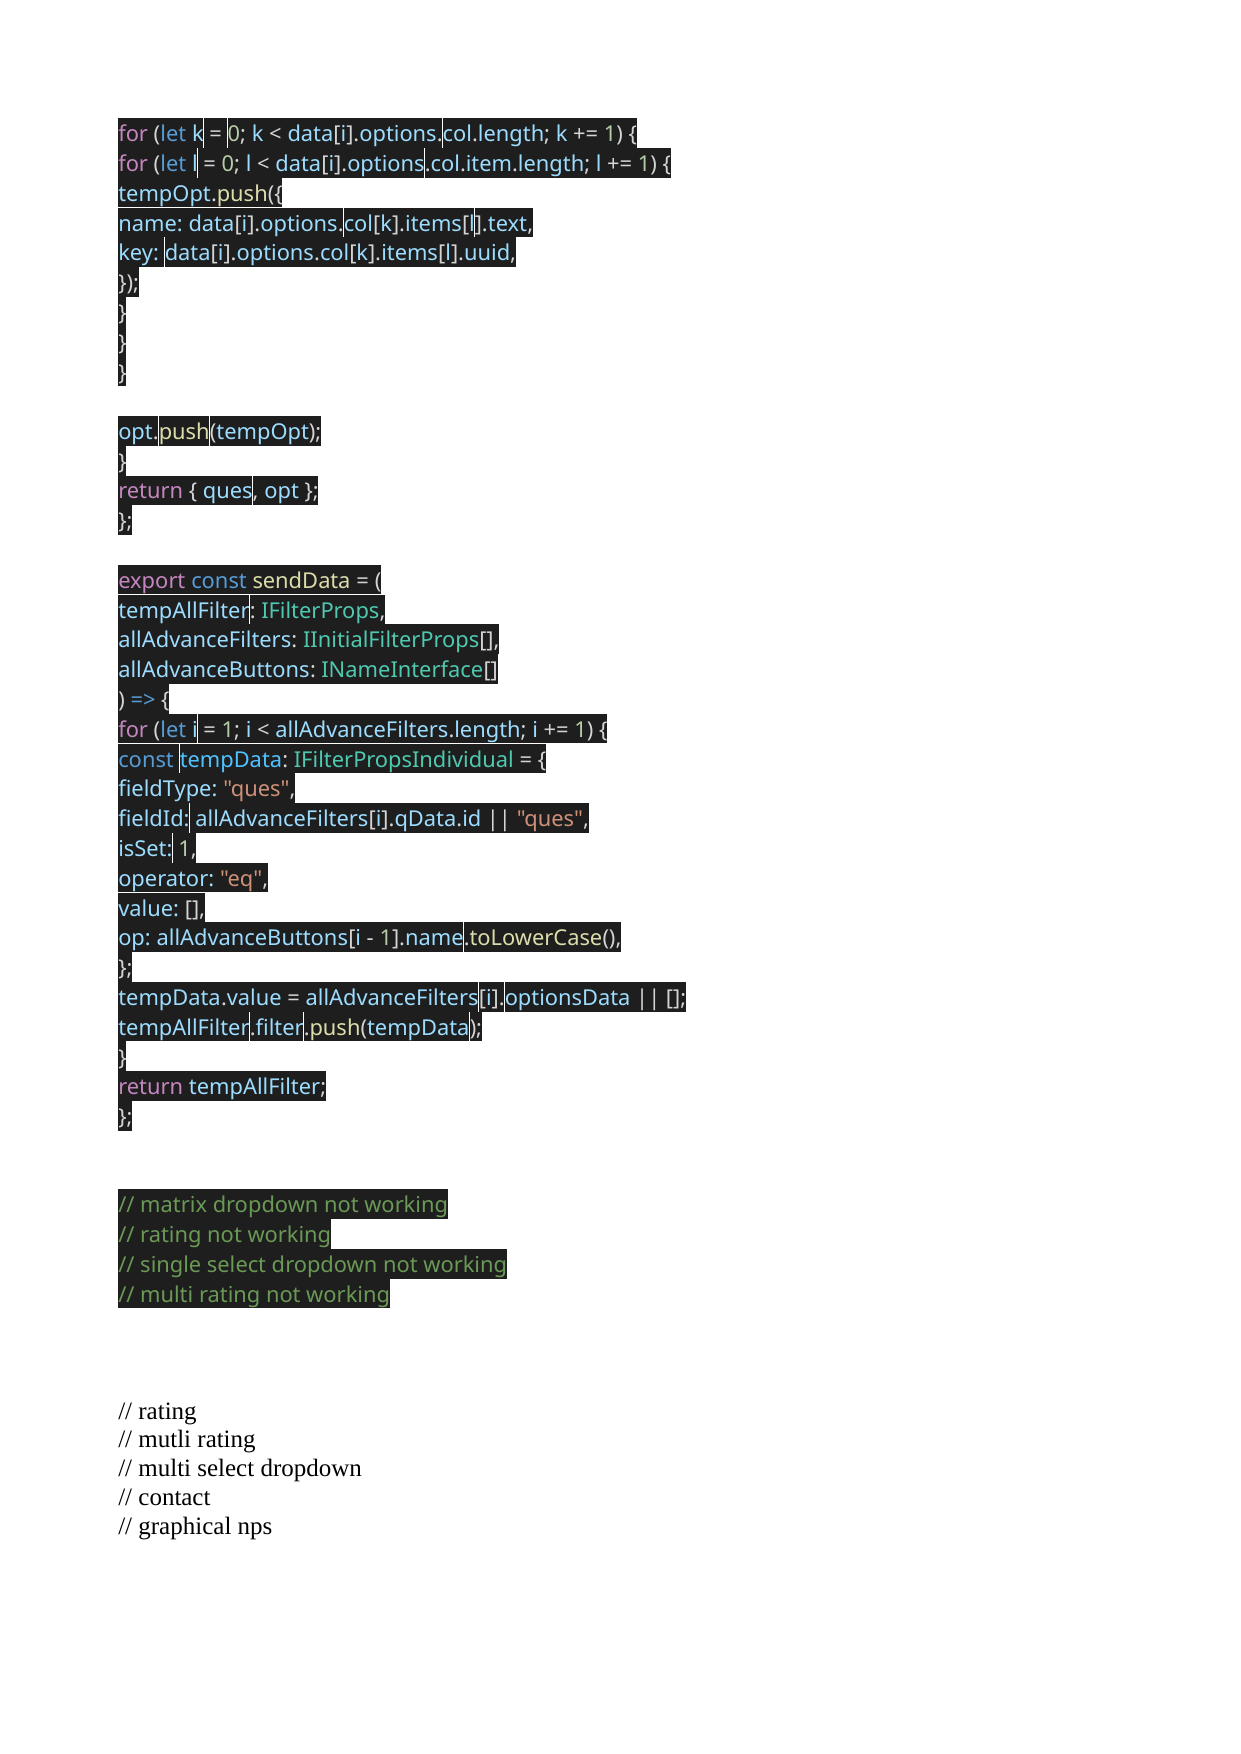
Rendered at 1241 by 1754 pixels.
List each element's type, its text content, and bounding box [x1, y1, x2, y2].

text for (let i = 1; i < allAdvanceFilters.length; i += 1) { [118, 714, 1122, 743]
text name: data[i].options.col[k].items[l].text, [118, 207, 1122, 237]
text }); [118, 267, 1122, 297]
text fieldType: "ques", [118, 773, 1122, 803]
text tempOpt.push({ [118, 178, 1122, 207]
text return { ques, opt }; [118, 476, 1122, 505]
text } [118, 1041, 1122, 1071]
text // rating not working [118, 1219, 1122, 1249]
text tempAllFilter: IFilterProps, [118, 594, 1122, 624]
text // contact [118, 1482, 1122, 1511]
text } [118, 446, 1122, 476]
text operator: "eq", [118, 863, 1122, 892]
text ) => { [118, 684, 1122, 714]
text } [118, 297, 1122, 327]
text value: [], [118, 892, 1122, 922]
text op: allAdvanceButtons[i - 1].name.toLowerCase(), [118, 922, 1122, 952]
text fieldId: allAdvanceFilters[i].qData.id || "ques", [118, 803, 1122, 833]
text }; [118, 1101, 1122, 1131]
text // graphical nps [118, 1511, 1122, 1539]
text for (let k = 0; k < data[i].options.col.length; k += 1) { [118, 118, 1122, 148]
text // rating [118, 1396, 1122, 1424]
text // single select dropdown not working [118, 1249, 1122, 1279]
text allAdvanceButtons: INameInterface[] [118, 654, 1122, 684]
text allAdvanceFilters: IInitialFilterProps[], [118, 624, 1122, 654]
text // mutli rating [118, 1424, 1122, 1453]
text isSet: 1, [118, 833, 1122, 863]
text tempData.value = allAdvanceFilters[i].optionsData || []; [118, 982, 1122, 1012]
text } [118, 327, 1122, 356]
text key: data[i].options.col[k].items[l].uuid, [118, 237, 1122, 267]
text // multi rating not working [118, 1279, 1122, 1308]
text return tempAllFilter; [118, 1071, 1122, 1101]
text }; [118, 505, 1122, 535]
text for (let l = 0; l < data[i].options.col.item.length; l += 1) { [118, 148, 1122, 178]
text tempAllFilter.filter.push(tempData); [118, 1012, 1122, 1041]
text // matrix dropdown not working [118, 1189, 1122, 1219]
text const tempData: IFilterPropsIndividual = { [118, 743, 1122, 773]
text }; [118, 952, 1122, 982]
text } [118, 356, 1122, 386]
text // multi select dropdown [118, 1453, 1122, 1482]
text opt.push(tempOpt); [118, 416, 1122, 446]
text export const sendData = ( [118, 565, 1122, 594]
